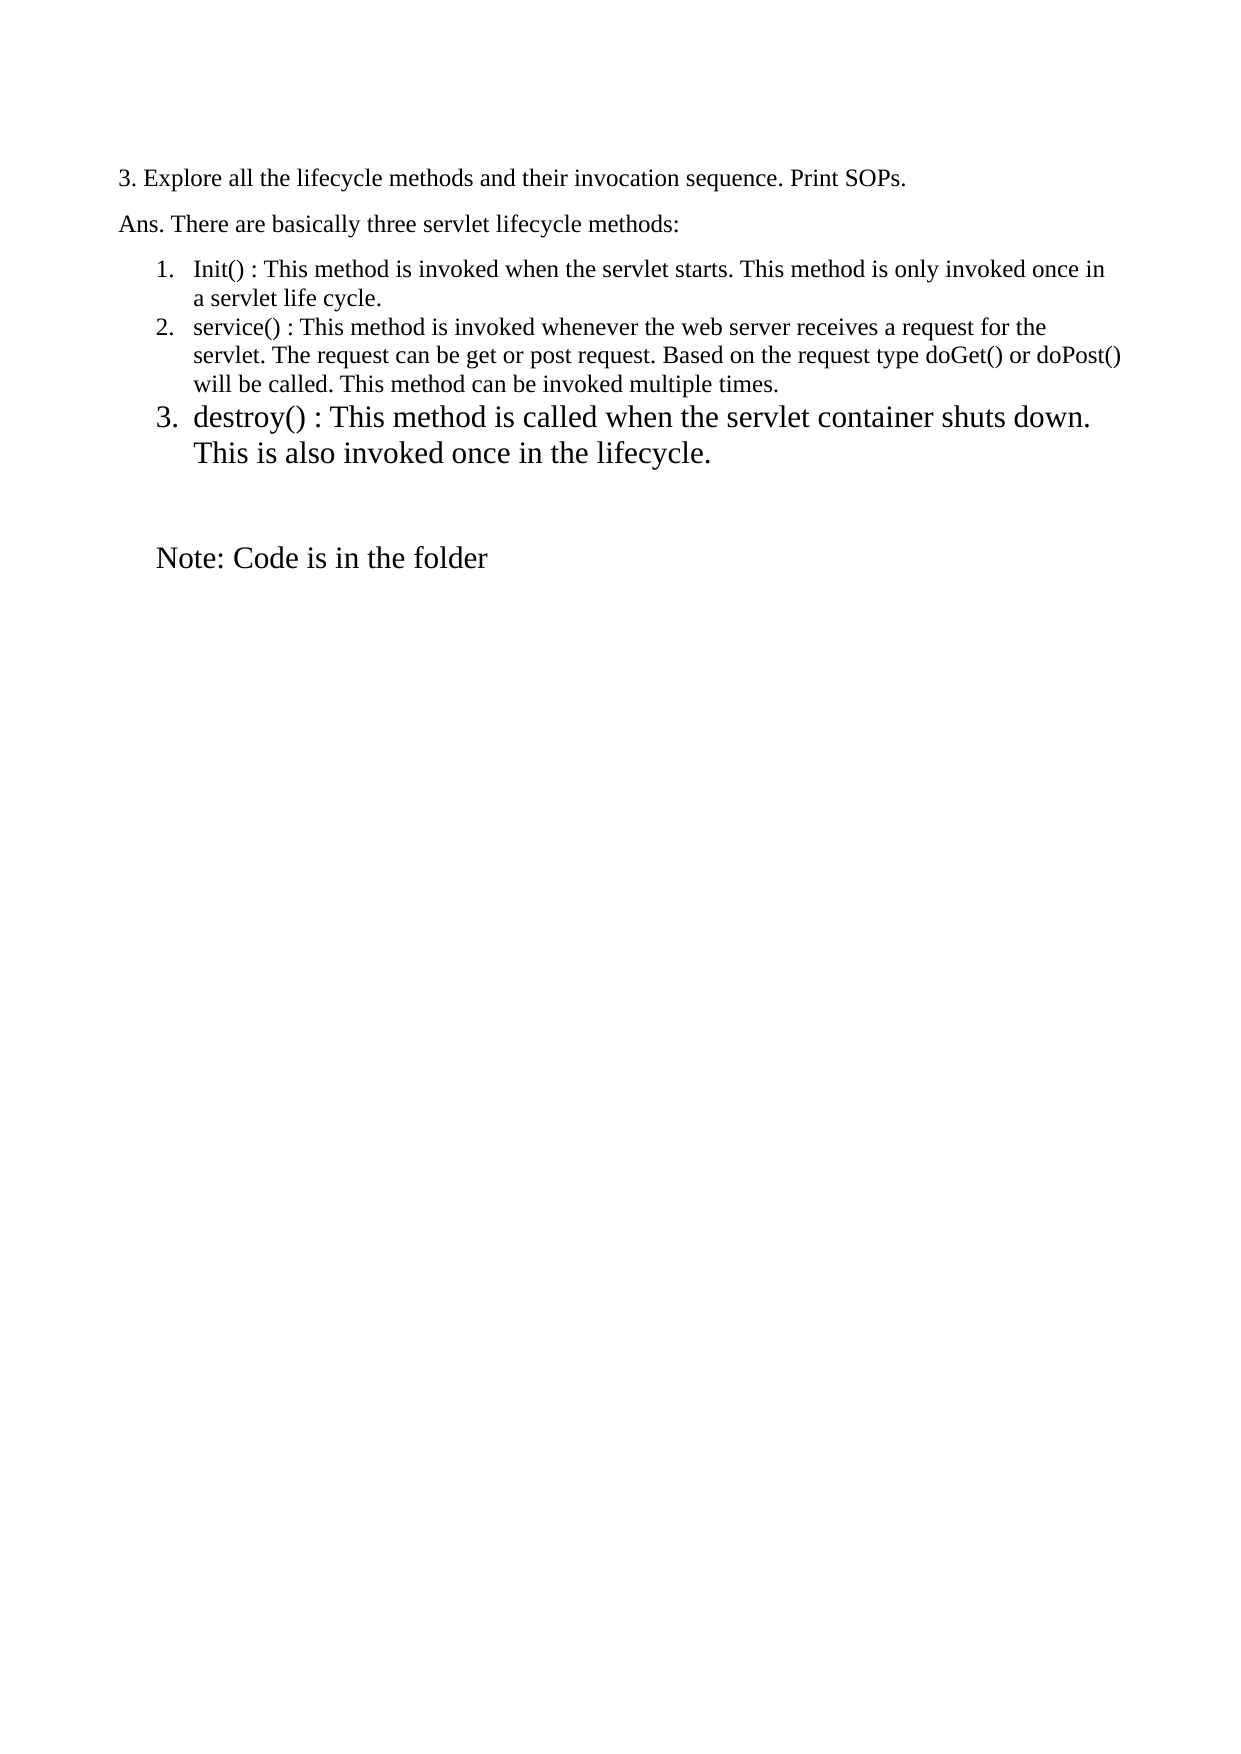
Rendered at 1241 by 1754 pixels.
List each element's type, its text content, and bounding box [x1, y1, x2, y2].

list destroy() : This method is called when the servlet container shuts down. This is also invoked once in the lifecycle. [156, 398, 1122, 470]
text Note: Code is in the folder [156, 539, 1122, 575]
text 3. Explore all the lifecycle methods and their invocation sequence. Print SOPs. [118, 163, 1122, 192]
text Ans. There are basically three servlet lifecycle methods: [118, 209, 1122, 238]
list Init() : This method is invoked when the servlet starts. This method is only invoked once in a servlet life cycle. [156, 254, 1122, 312]
list service() : This method is invoked whenever the web server receives a request for the servlet. The request can be get or post request. Based on the request type doGet() or doPost() will be called. This method can be invoked multiple times. [156, 312, 1122, 398]
